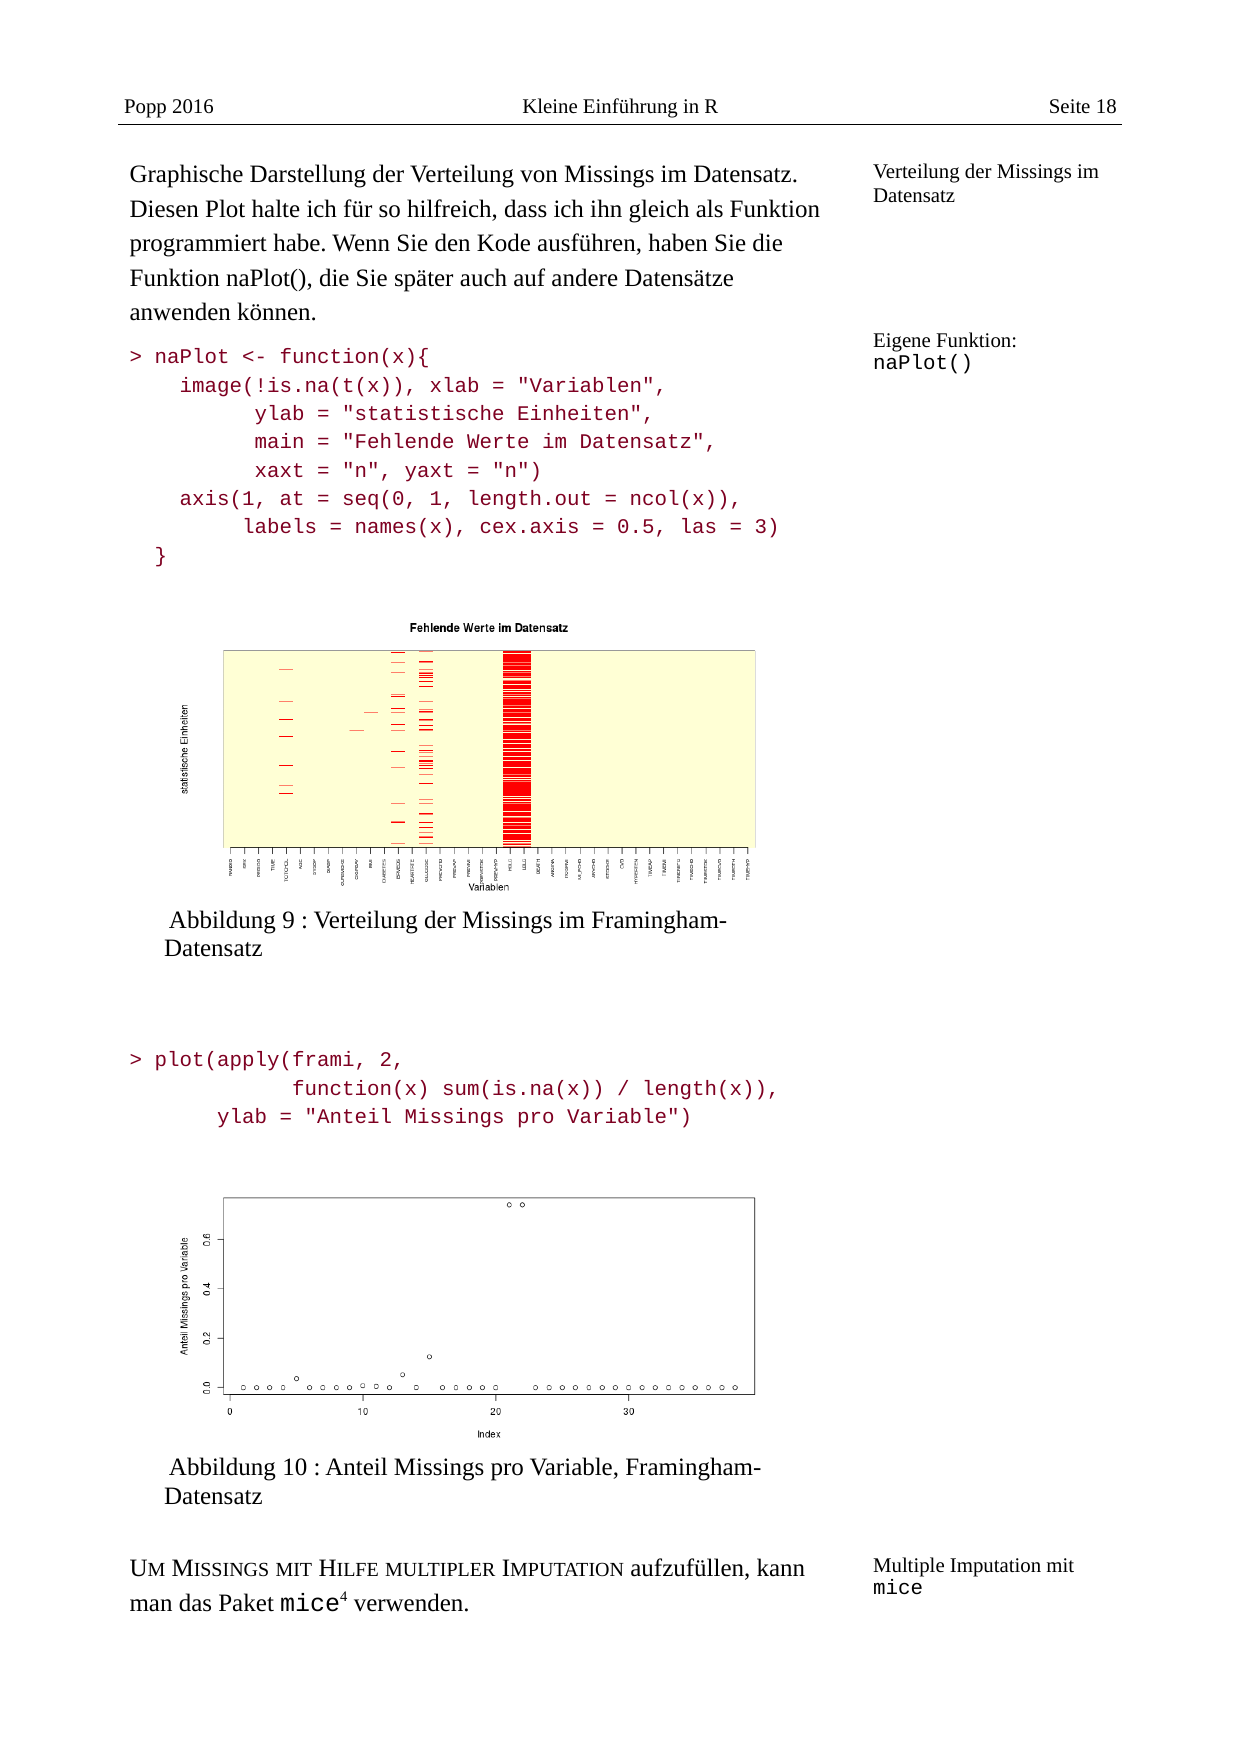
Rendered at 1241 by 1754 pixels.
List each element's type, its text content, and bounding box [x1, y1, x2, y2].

table_cell Multiple Imputation mit mice [855, 1553, 1123, 1633]
table_cell [855, 1049, 1123, 1553]
table_cell > plot(apply(frami, 2, function(x) sum(is.na(x)) / length(x)), ylab = "Anteil Missings pro Variable") [129, 1049, 855, 1509]
table_cell Verteilung der Missings im Datensatz Eigene Funktion: naPlot() [855, 159, 1123, 1049]
table_cell Graphische Darstellung der Verteilung von Missings im Datensatz. Diesen Plot halte ich für so hilfreich, dass ich ihn gleich als Funktion programmiert habe. Wenn Sie den Kode ausführen, haben Sie die Funktion naPlot(), die Sie später auch auf andere Datensätze anwenden können. > naPlot <- function(x){ image(!is.na(t(x)), xlab = "Variablen", ylab = "statistische Einheiten", main = "Fehlende Werte im Datensatz", xaxt = "n", yaxt = "n") axis(1, at = seq(0, 1, length.out = ncol(x)), labels = names(x), cex.axis = 0.5, las = 3) } > naPlot(frami) [129, 159, 855, 1049]
table_cell Um Missings mit Hilfe multipler Imputation aufzufüllen, kann man das Paket mice verwenden. [129, 1553, 855, 1633]
table_cell > plot(apply(frami, 2, function(x) sum(is.na(x)) / length(x)), ylab = "Anteil Missings pro Variable") [129, 1150, 855, 1553]
picture [177, 1152, 778, 1452]
picture [177, 604, 778, 905]
